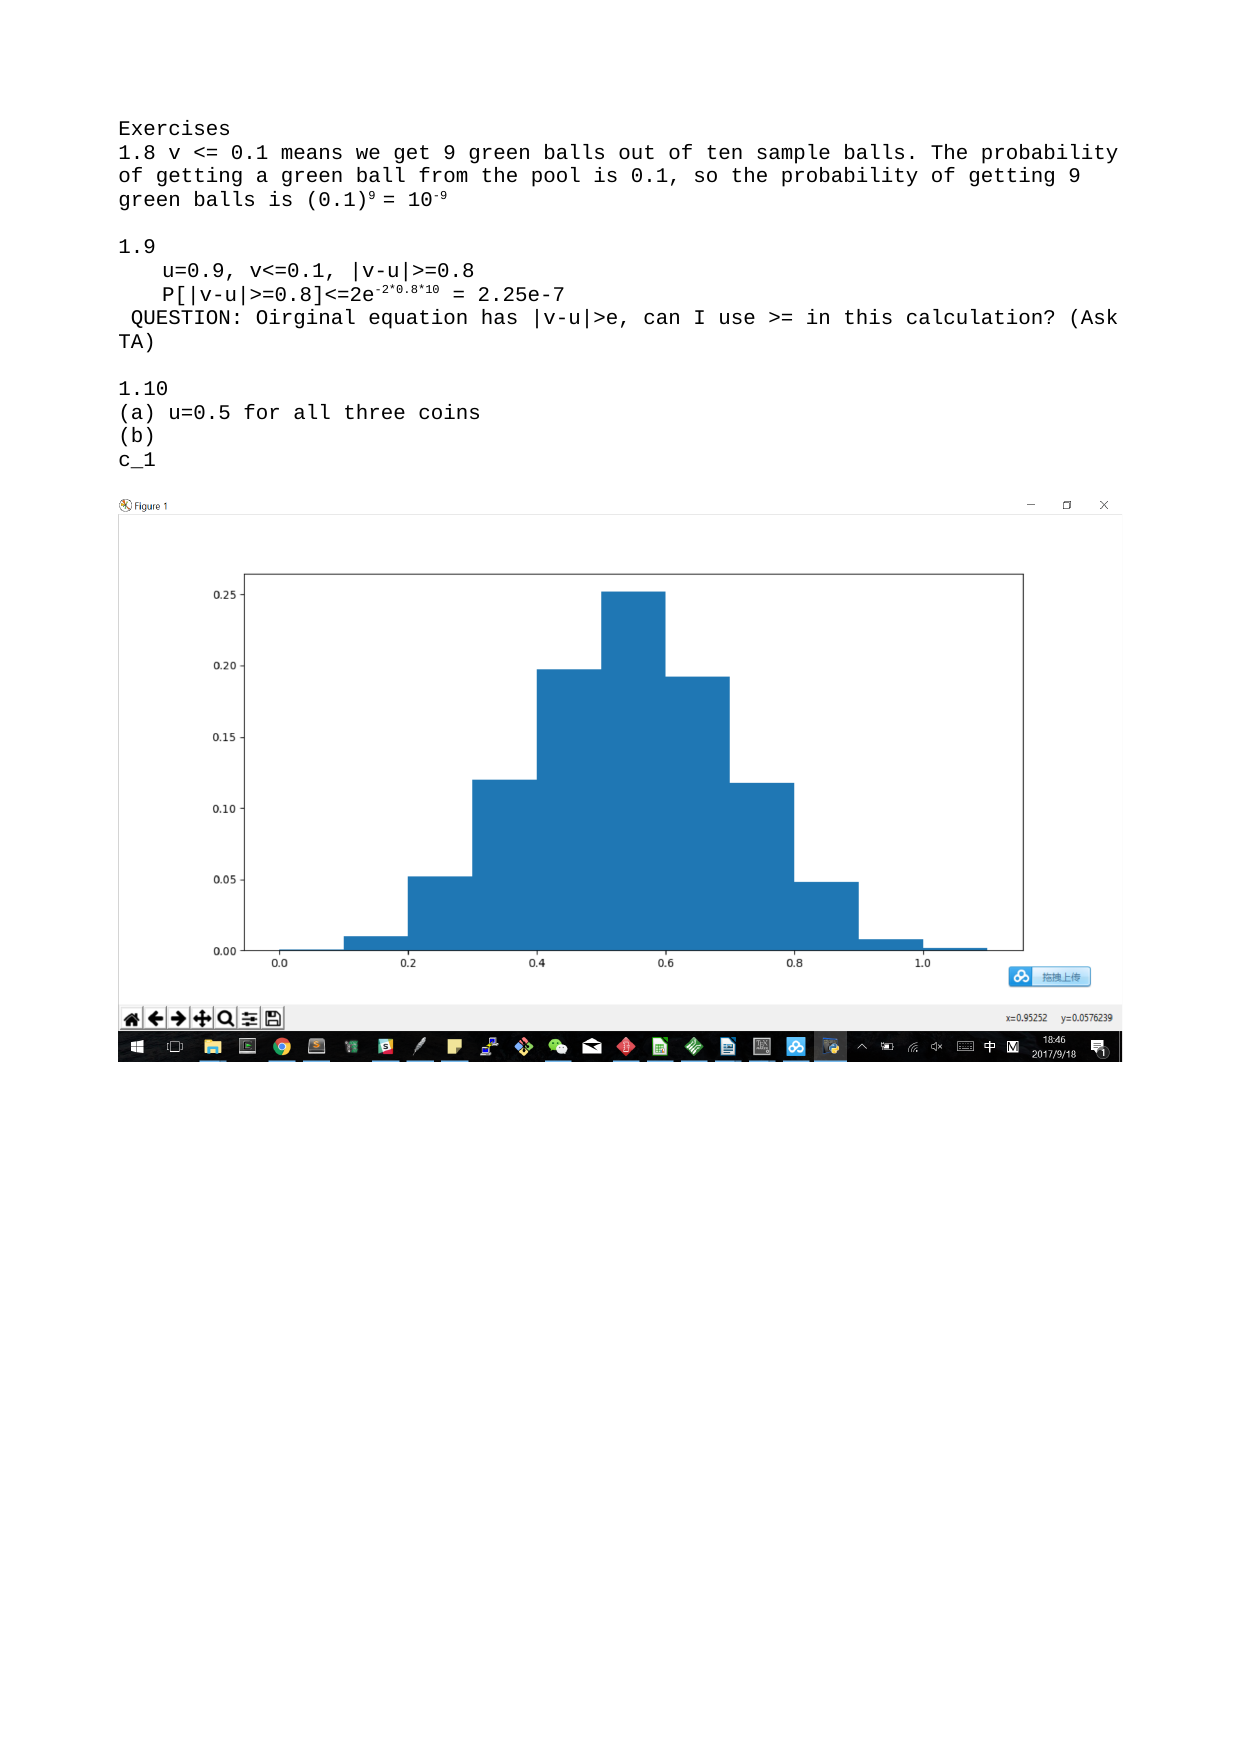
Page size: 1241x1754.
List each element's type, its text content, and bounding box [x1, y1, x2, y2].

text 1.8 v <= 0.1 means we get 9 green balls out of ten sample balls. The probability of getting a green ball from the pool is 0.1, so the probability of getting 9 green balls is (0.1)9 = 10-9 [118, 142, 1122, 213]
picture [118, 496, 1123, 1062]
text (a) u=0.5 for all three coins [118, 402, 1122, 426]
text 1.10 [118, 378, 1122, 402]
text Exercises [118, 118, 1122, 142]
text 1.9 [118, 236, 1122, 260]
text (b) [118, 426, 1122, 449]
text P[|v-u|>=0.8]<=2e-2*0.8*10 = 2.25e-7 [118, 284, 1122, 307]
text u=0.9, v<=0.1, |v-u|>=0.8 [118, 260, 1122, 284]
text c_1 [118, 449, 1122, 473]
text QUESTION: Oirginal equation has |v-u|>e, can I use >= in this calculation? (Ask TA) [118, 307, 1122, 354]
